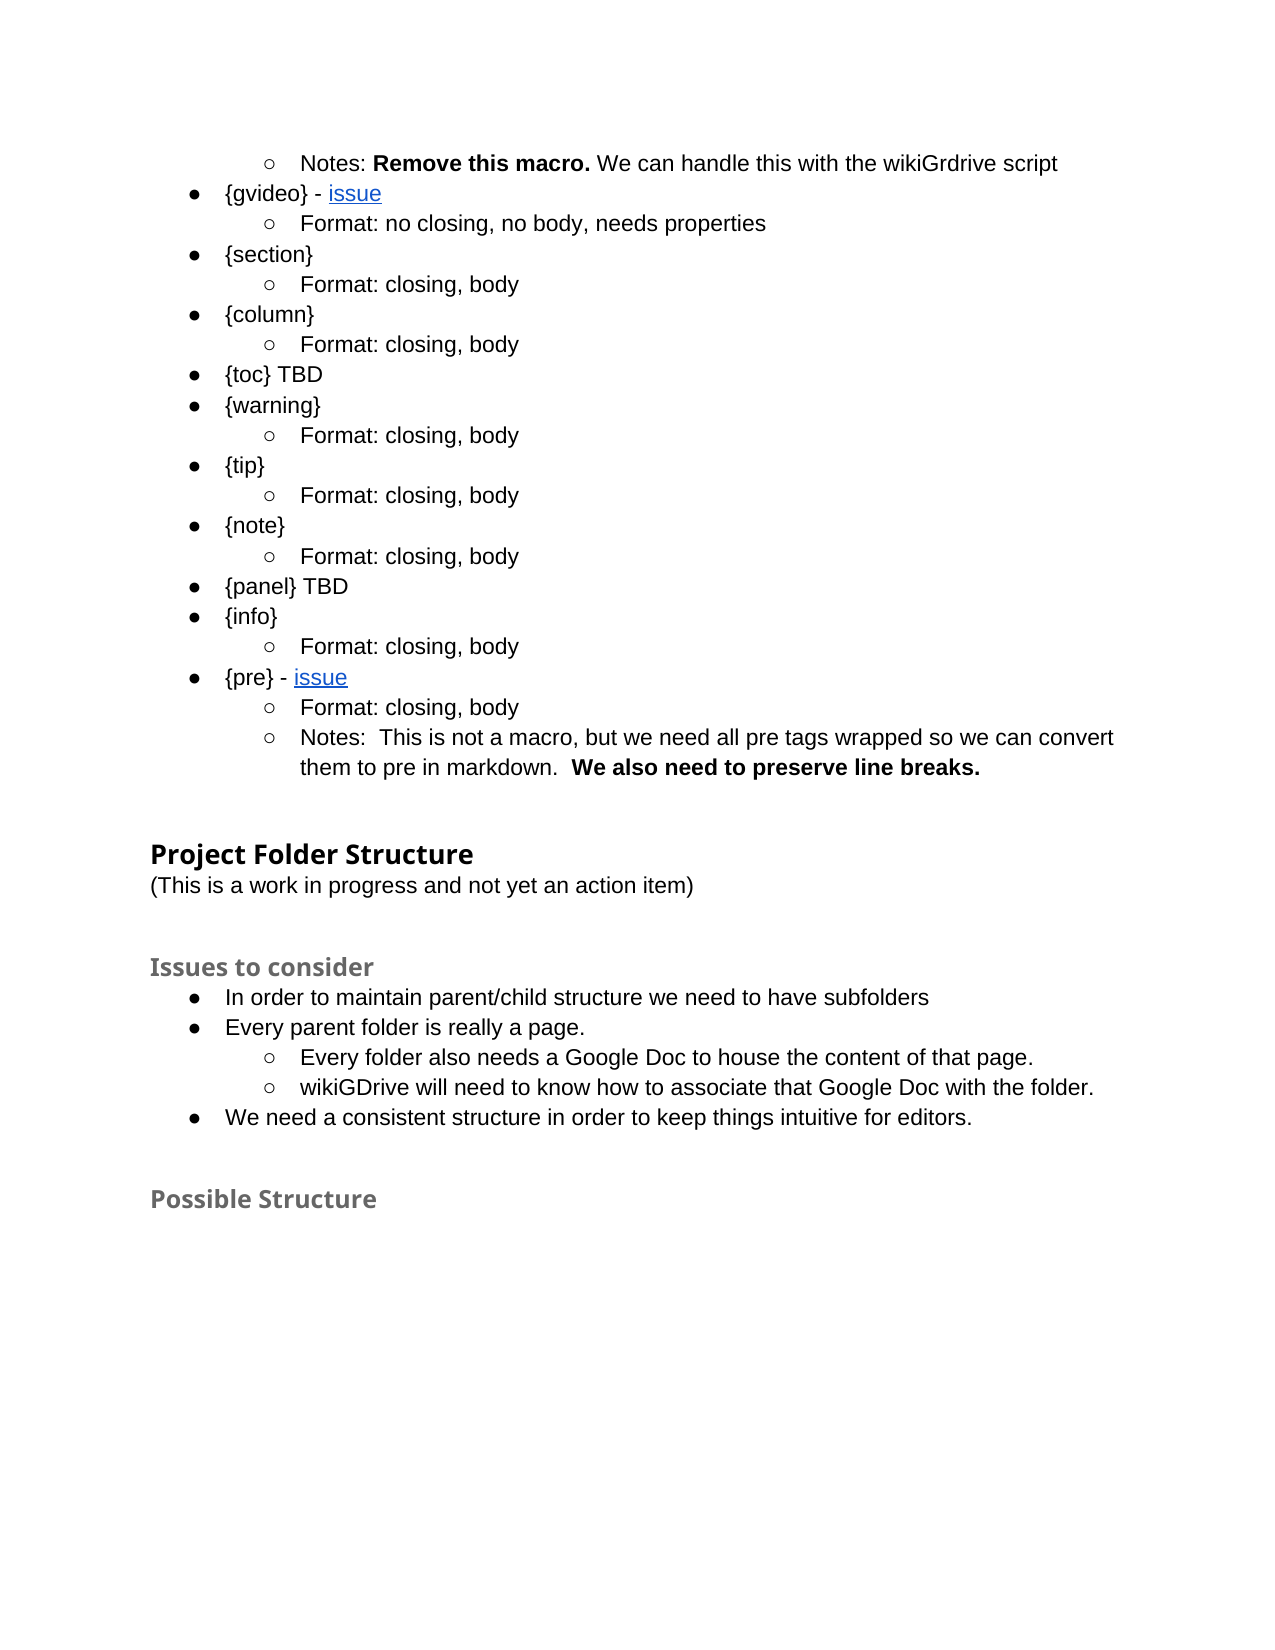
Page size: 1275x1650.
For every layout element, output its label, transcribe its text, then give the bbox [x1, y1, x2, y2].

subtitle Project Folder Structure [150, 835, 1125, 872]
list {warning} [187, 392, 1125, 418]
list Notes: This is not a macro, but we need all pre tags wrapped so we can convert them to pre in markdown. We also need to preserve line breaks. [262, 724, 1125, 781]
subtitle Possible Structure [150, 1181, 1125, 1215]
list wikiGDrive will need to know how to associate that Google Doc with the folder. [262, 1074, 1125, 1100]
list Every parent folder is really a page. [187, 1014, 1125, 1040]
list Format: closing, body [262, 331, 1125, 358]
list Format: closing, body [262, 271, 1125, 297]
list {note} [187, 512, 1125, 539]
list {tip} [187, 452, 1125, 478]
list {pre} - issue [187, 663, 1125, 690]
list Format: closing, body [262, 633, 1125, 660]
list In order to maintain parent/child structure we need to have subfolders [187, 983, 1125, 1010]
list Format: closing, body [262, 694, 1125, 720]
list Format: no closing, no body, needs properties [262, 210, 1125, 237]
list Every folder also needs a Google Doc to house the content of that page. [262, 1044, 1125, 1070]
subtitle Issues to consider [150, 949, 1125, 983]
list We need a consistent structure in order to keep things intuitive for editors. [187, 1104, 1125, 1131]
list Format: closing, body [262, 482, 1125, 509]
list {column} [187, 301, 1125, 327]
list {toc} TBD [187, 361, 1125, 388]
list Format: closing, body [262, 543, 1125, 569]
list {section} [187, 241, 1125, 267]
list {panel} TBD [187, 573, 1125, 599]
list {info} [187, 603, 1125, 629]
list Format: closing, body [262, 422, 1125, 448]
list Notes: Remove this macro. We can handle this with the wikiGrdrive script [262, 150, 1125, 176]
list {gvideo} - issue [187, 180, 1125, 207]
text (This is a work in progress and not yet an action item) [150, 872, 1125, 899]
